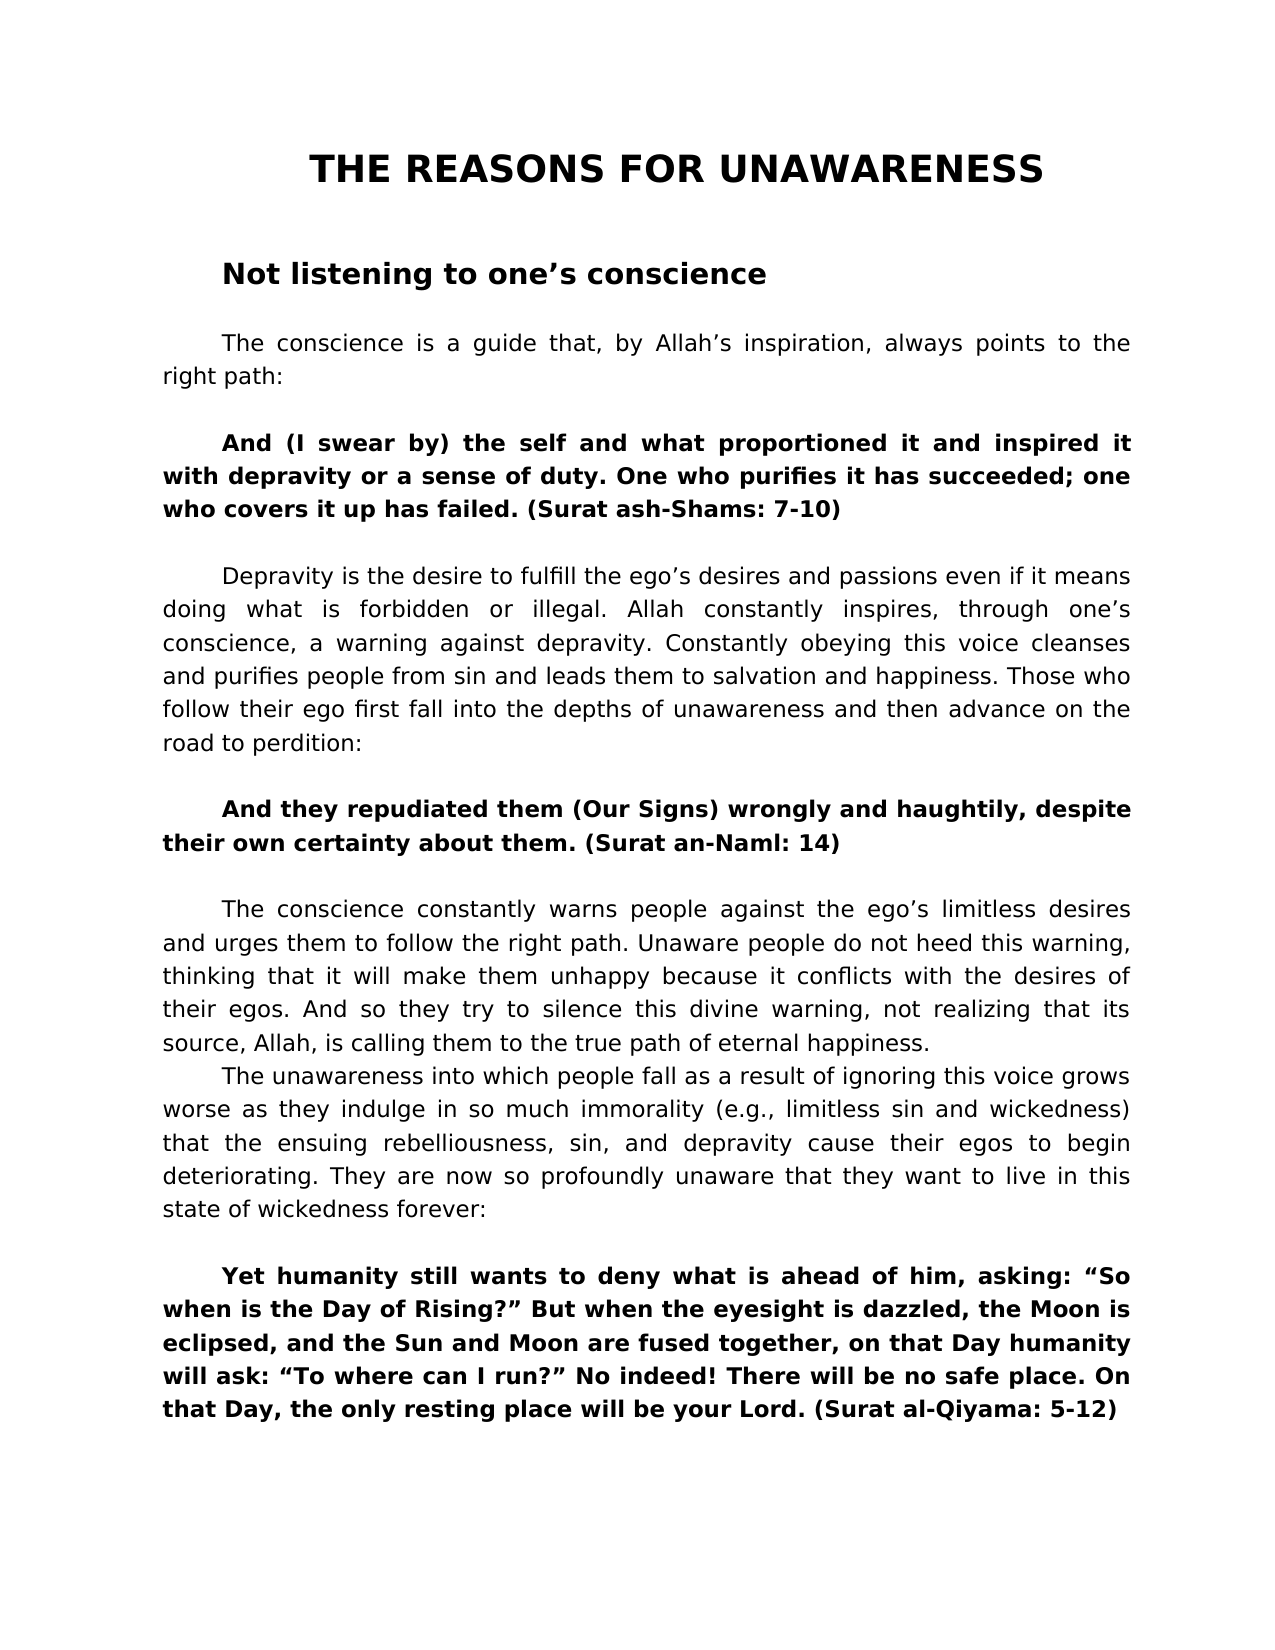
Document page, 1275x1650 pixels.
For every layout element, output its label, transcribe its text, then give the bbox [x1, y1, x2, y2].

text And they repudiated them (Our Signs) wrongly and haughtily, despite their own certainty about them. (Surat an-Naml: 14) [162, 791, 1132, 858]
text And (I swear by) the self and what proportioned it and inspired it with depravity or a sense of duty. One who purifies it has succeeded; one who covers it up has failed. (Surat ash-Shams: 7-10) [162, 424, 1132, 524]
text Not listening to one’s conscience [162, 258, 1132, 291]
text The conscience constantly warns people against the ego’s limitless desires and urges them to follow the right path. Unaware people do not heed this warning, thinking that it will make them unhappy because it conflicts with the desires of their egos. And so they try to silence this divine warning, not realizing that its source, Allah, is calling them to the true path of eternal happiness. [162, 891, 1132, 1058]
text The unawareness into which people fall as a result of ignoring this voice grows worse as they indulge in so much immorality (e.g., limitless sin and wickedness) that the ensuing rebelliousness, sin, and depravity cause their egos to begin deteriorating. They are now so profoundly unaware that they want to live in this state of wickedness forever: [162, 1058, 1132, 1224]
text Yet humanity still wants to deny what is ahead of him, asking: “So when is the Day of Rising?” But when the eyesight is dazzled, the Moon is eclipsed, and the Sun and Moon are fused together, on that Day humanity will ask: “To where can I run?” No indeed! There will be no safe place. On that Day, the only resting place will be your Lord. (Surat al-Qiyama: 5-12) [162, 1258, 1132, 1424]
text The conscience is a guide that, by Allah’s inspiration, always points to the right path: [162, 324, 1132, 391]
text Depravity is the desire to fulfill the ego’s desires and passions even if it means doing what is forbidden or illegal. Allah constantly inspires, through one’s conscience, a warning against depravity. Constantly obeying this voice cleanses and purifies people from sin and leads them to salvation and happiness. Those who follow their ego first fall into the depths of unawareness and then advance on the road to perdition: [162, 558, 1132, 758]
text THE REASONS FOR unawareness [162, 148, 1132, 191]
